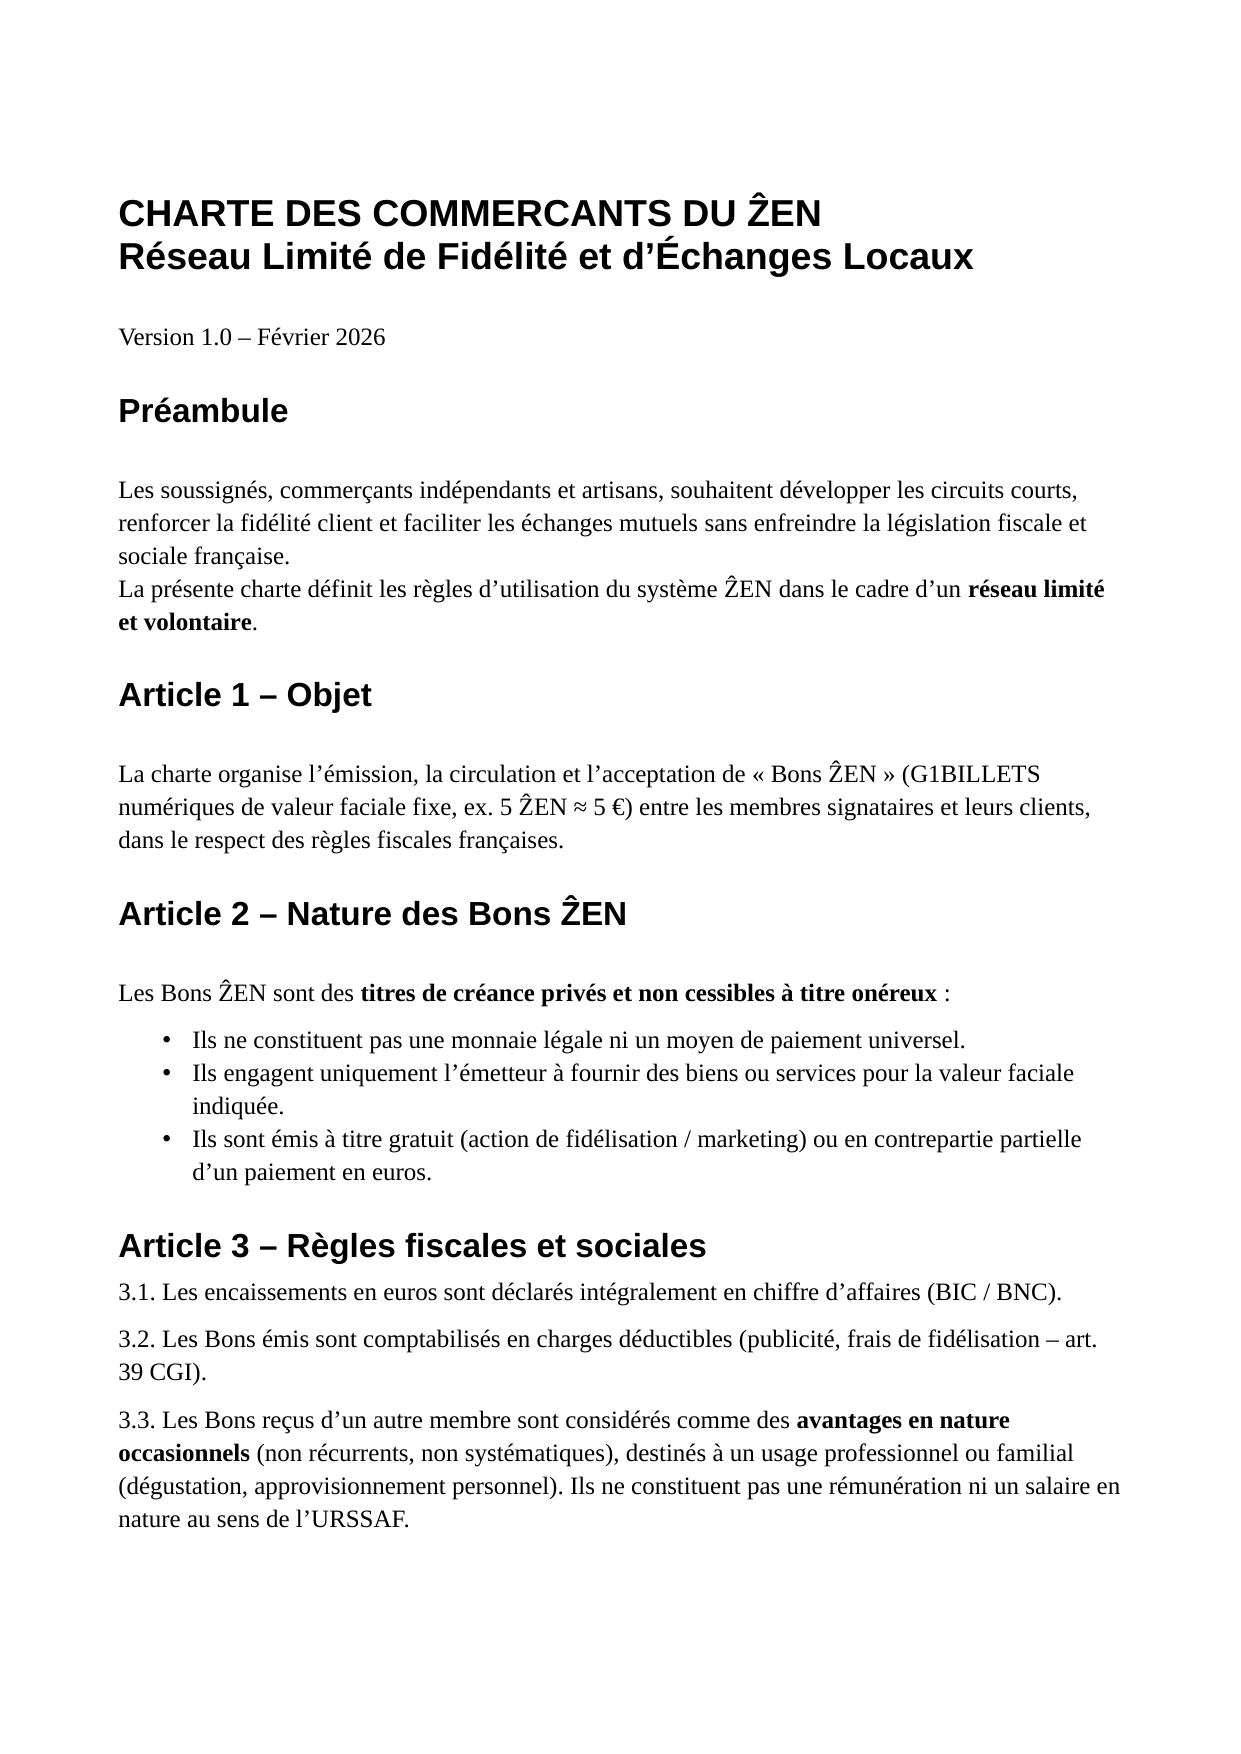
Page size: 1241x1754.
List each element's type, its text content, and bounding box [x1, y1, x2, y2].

text 3.3. Les Bons reçus d’un autre membre sont considérés comme des avantages en nature occasionnels (non récurrents, non systématiques), destinés à un usage professionnel ou familial (dégustation, approvisionnement personnel). Ils ne constituent pas une rémunération ni un salaire en nature au sens de l’URSSAF. [118, 1405, 1122, 1533]
list Ils ne constituent pas une monnaie légale ni un moyen de paiement universel. [162, 1025, 1122, 1054]
text Les soussignés, commerçants indépendants et artisans, souhaitent développer les circuits courts, renforcer la fidélité client et faciliter les échanges mutuels sans enfreindre la législation fiscale et sociale française. La présente charte définit les règles d’utilisation du système ẐEN dans le cadre d’un réseau limité et volontaire. [118, 442, 1122, 636]
subtitle Article 2 – Nature des Bons ẐEN [118, 894, 1122, 932]
subtitle Article 1 – Objet [118, 675, 1122, 714]
text 3.2. Les Bons émis sont comptabilisés en charges déductibles (publicité, frais de fidélisation – art. 39 CGI). [118, 1324, 1122, 1386]
subtitle Préambule [118, 391, 1122, 429]
text 3.1. Les encaissements en euros sont déclarés intégralement en chiffre d’affaires (BIC / BNC). [118, 1277, 1122, 1306]
list Ils engagent uniquement l’émetteur à fournir des biens ou services pour la valeur faciale indiquée. [162, 1058, 1122, 1120]
text La charte organise l’émission, la circulation et l’acceptation de « Bons ẐEN » (G1BILLETS numériques de valeur faciale fixe, ex. 5 ẐEN ≈ 5 €) entre les membres signataires et leurs clients, dans le respect des règles fiscales françaises. [118, 726, 1122, 854]
subtitle Article 3 – Règles fiscales et sociales [118, 1226, 1122, 1264]
list Ils sont émis à titre gratuit (action de fidélisation / marketing) ou en contrepartie partielle d’un paiement en euros. [162, 1124, 1122, 1186]
text Les Bons ẐEN sont des titres de créance privés et non cessibles à titre onéreux : [118, 945, 1122, 1007]
text Version 1.0 – Février 2026 [118, 289, 1122, 351]
subtitle CHARTE DES COMMERCANTS DU ẐEN Réseau Limité de Fidélité et d’Échanges Locaux [118, 191, 1122, 277]
